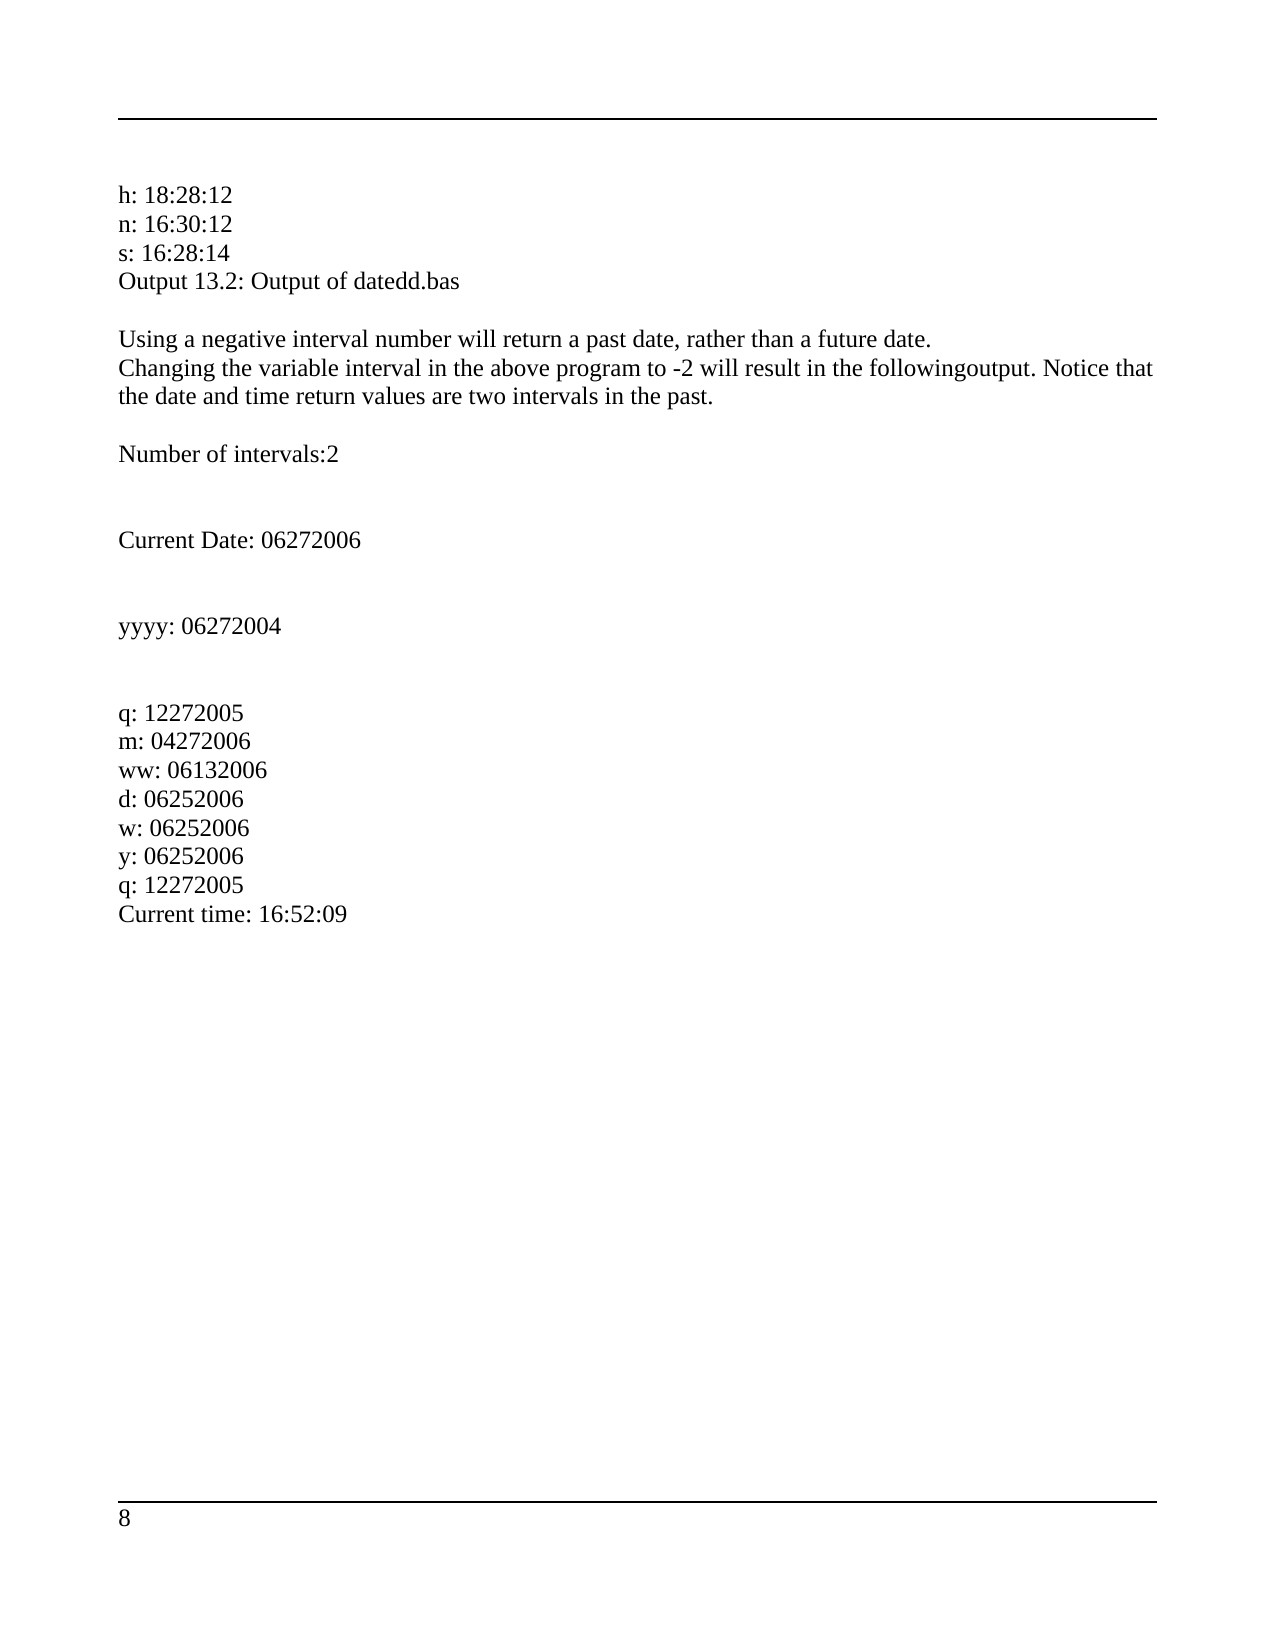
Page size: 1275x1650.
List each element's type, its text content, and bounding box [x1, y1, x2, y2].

text Current Date: 06272006 [118, 525, 1157, 554]
text Number of intervals:2 [118, 439, 1157, 468]
text ww: 06132006 [118, 755, 1157, 784]
text q: 12272005 [118, 870, 1157, 899]
text Using a negative interval number will return a past date, rather than a future date. [118, 324, 1157, 353]
text d: 06252006 [118, 784, 1157, 813]
text h: 18:28:12 [118, 180, 1157, 209]
text Current time: 16:52:09 [118, 899, 1157, 928]
text n: 16:30:12 [118, 209, 1157, 238]
text y: 06252006 [118, 841, 1157, 870]
text Changing the variable interval in the above program to -2 will result in the followingoutput. Notice that the date and time return values are two intervals in the past. [118, 353, 1157, 410]
text m: 04272006 [118, 726, 1157, 755]
text w: 06252006 [118, 813, 1157, 841]
text s: 16:28:14 [118, 238, 1157, 266]
text q: 12272005 [118, 698, 1157, 726]
text yyyy: 06272004 [118, 611, 1157, 640]
text Output 13.2: Output of datedd.bas [118, 266, 1157, 295]
